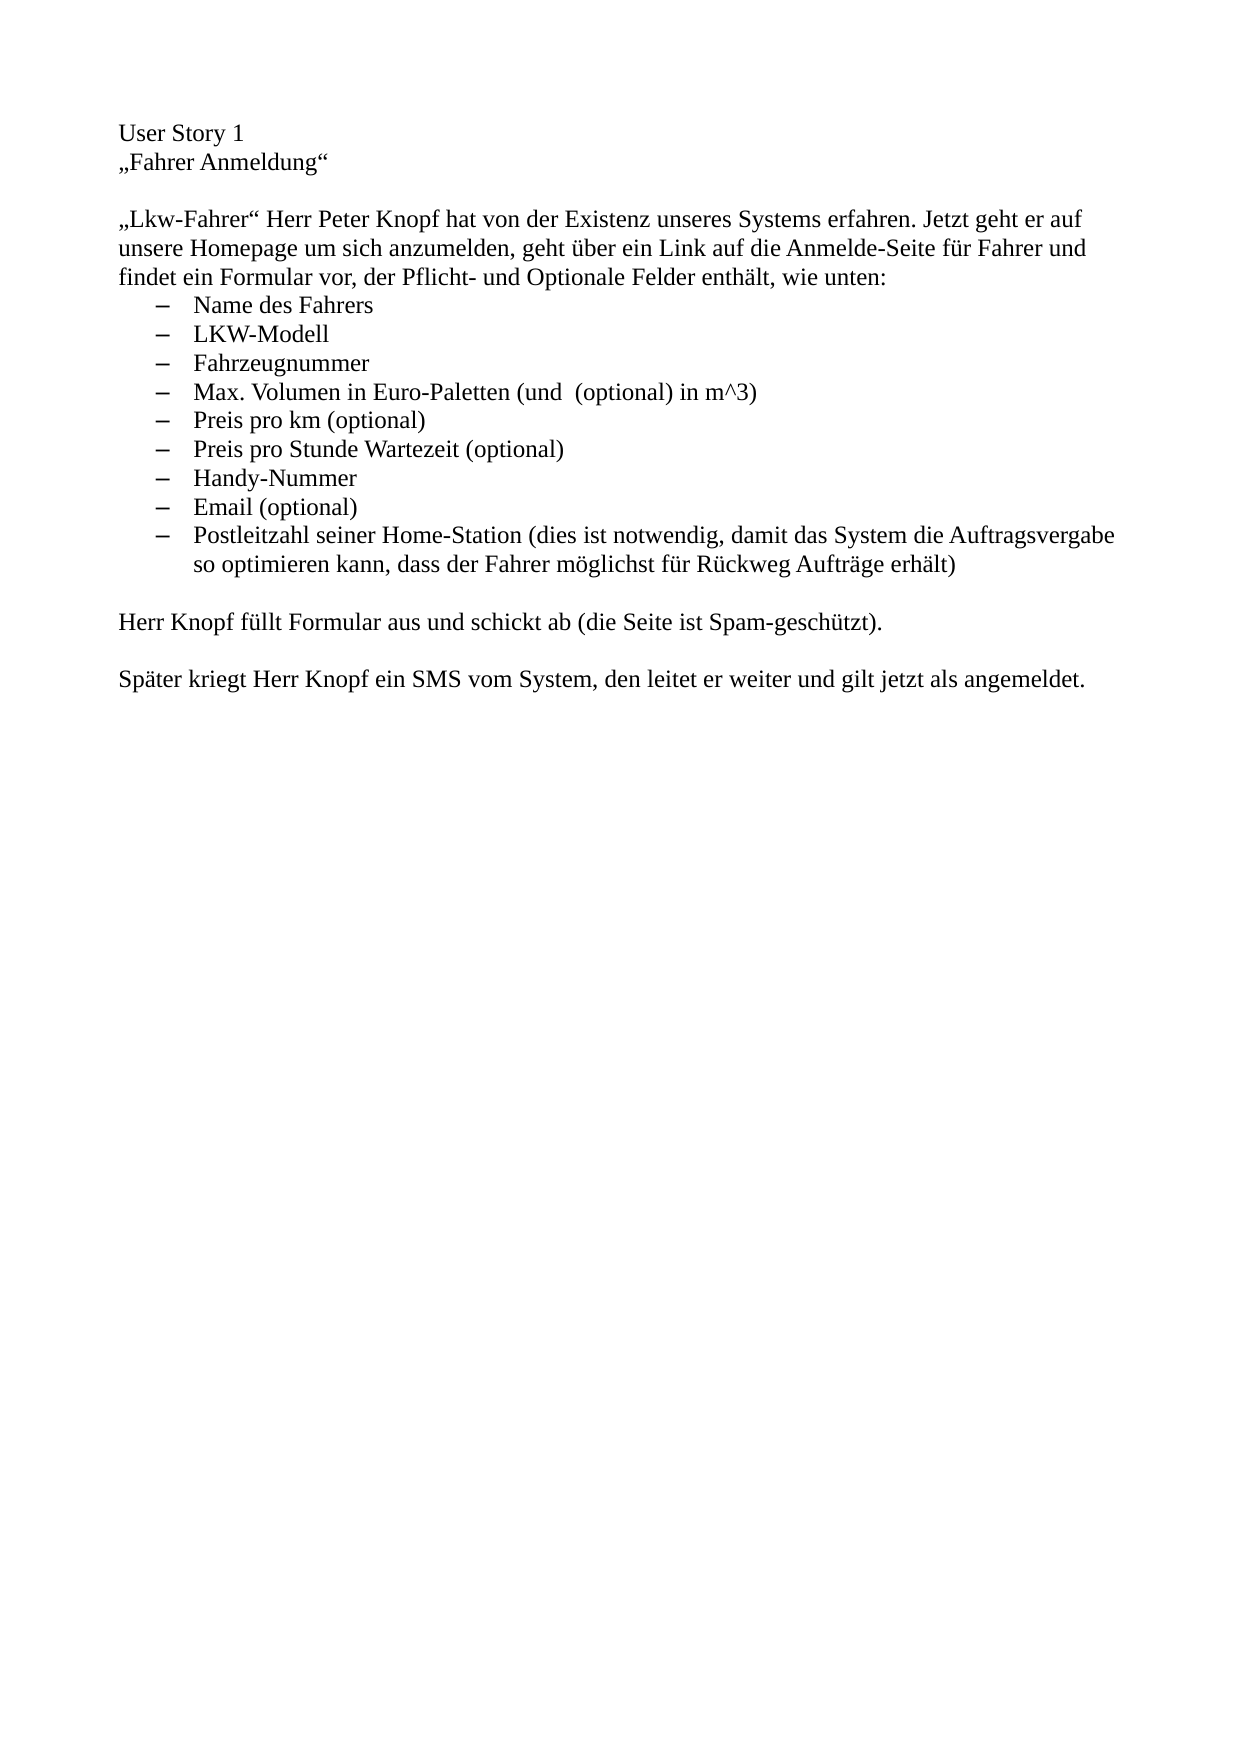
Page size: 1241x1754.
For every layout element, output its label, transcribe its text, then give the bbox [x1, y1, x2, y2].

text „Lkw-Fahrer“ Herr Peter Knopf hat von der Existenz unseres Systems erfahren. Jetzt geht er auf unsere Homepage um sich anzumelden, geht über ein Link auf die Anmelde-Seite für Fahrer und findet ein Formular vor, der Pflicht- und Optionale Felder enthält, wie unten: [118, 204, 1122, 291]
text Herr Knopf füllt Formular aus und schickt ab (die Seite ist Spam-geschützt). [118, 607, 1122, 636]
list Name des Fahrers [156, 291, 1122, 319]
list Preis pro km (optional) [156, 406, 1122, 434]
text „Fahrer Anmeldung“ [118, 147, 1122, 176]
list Max. Volumen in Euro-Paletten (und (optional) in m^3) [156, 377, 1122, 406]
list Postleitzahl seiner Home-Station (dies ist notwendig, damit das System die Auftragsvergabe so optimieren kann, dass der Fahrer möglichst für Rückweg Aufträge erhält) [156, 521, 1122, 578]
list Handy-Nummer [156, 463, 1122, 492]
text Später kriegt Herr Knopf ein SMS vom System, den leitet er weiter und gilt jetzt als angemeldet. [118, 664, 1122, 693]
text User Story 1 [118, 118, 1122, 147]
list Fahrzeugnummer [156, 348, 1122, 377]
list Email (optional) [156, 492, 1122, 521]
list LKW-Modell [156, 319, 1122, 348]
list Preis pro Stunde Wartezeit (optional) [156, 434, 1122, 463]
